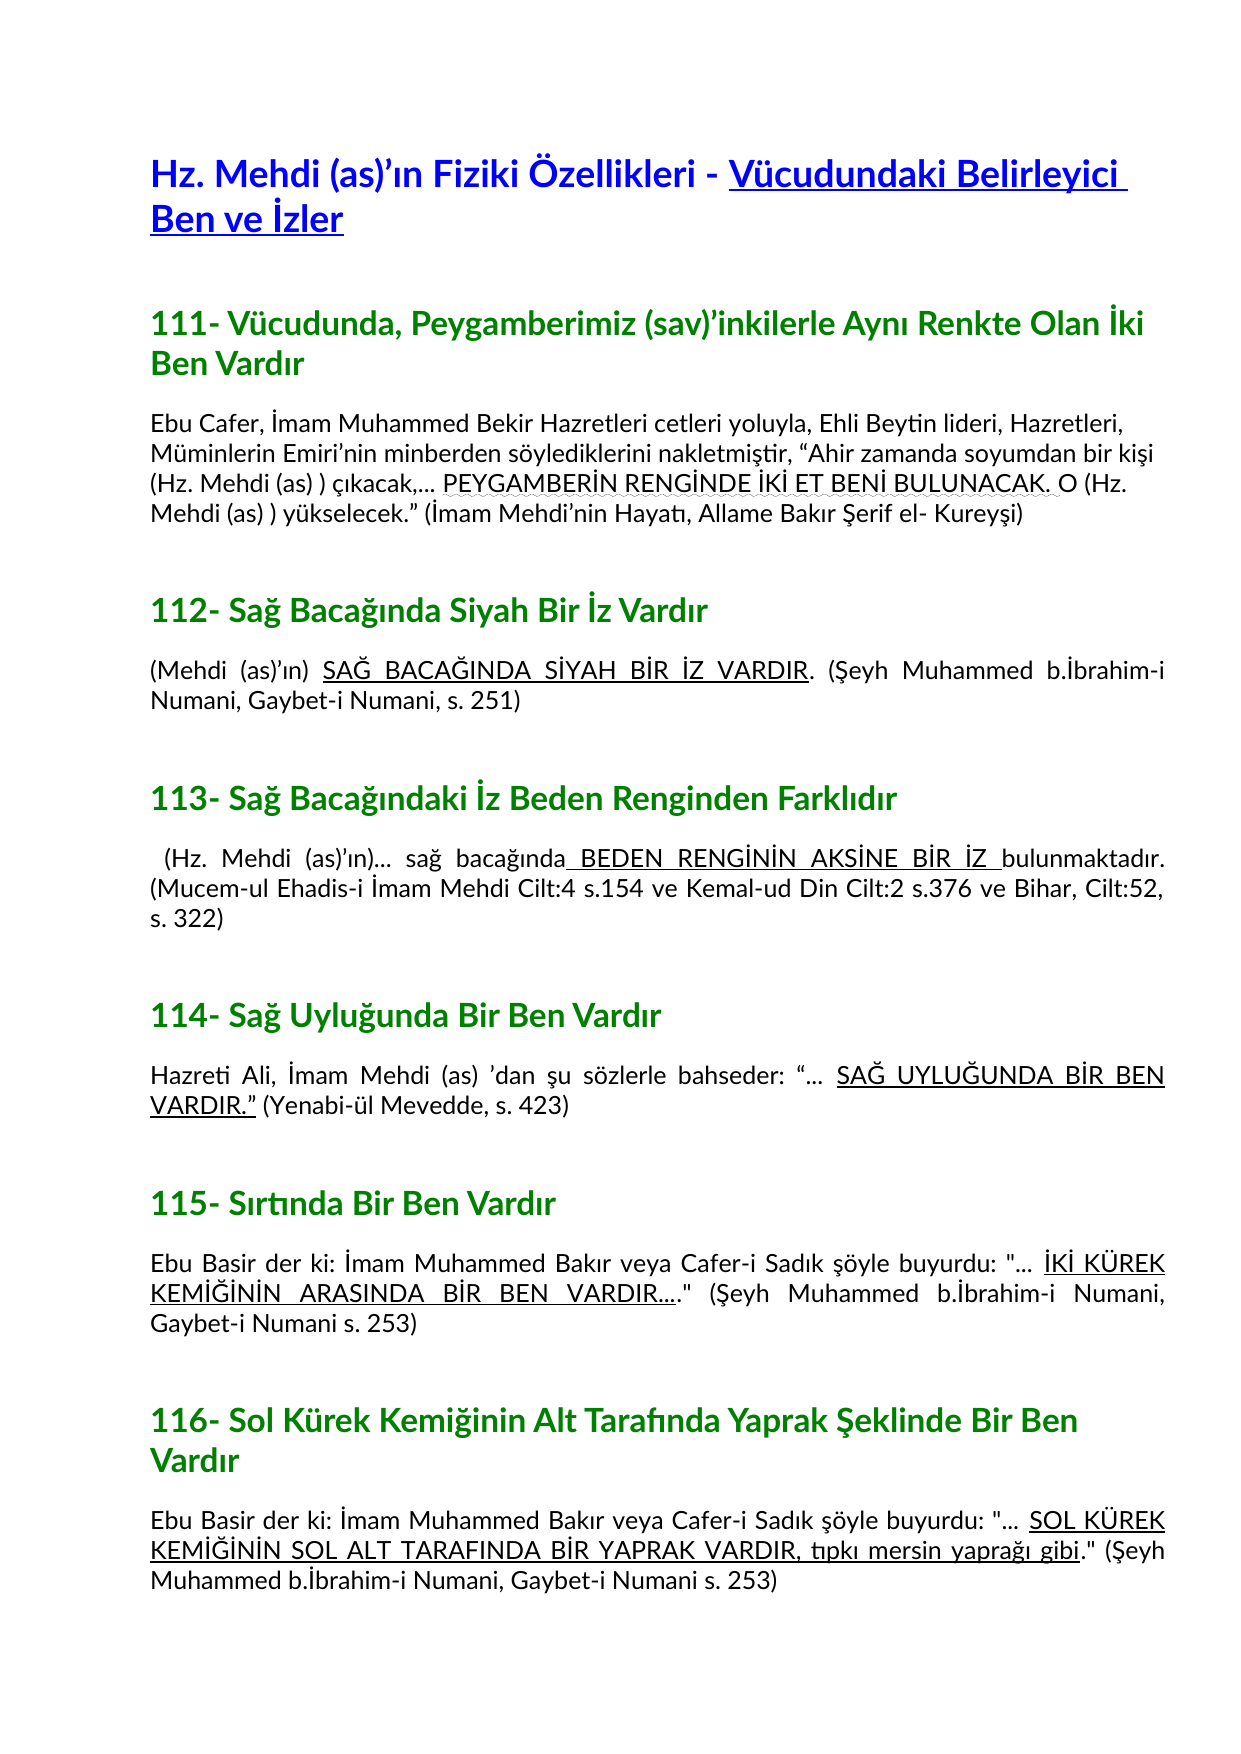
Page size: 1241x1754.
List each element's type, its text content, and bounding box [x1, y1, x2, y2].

subtitle Hz. Mehdi (as)’ın Fiziki Özellikleri - Vücudundaki Belirleyici Ben ve İzler [150, 150, 1165, 240]
subtitle 114- Sağ Uyluğunda Bir Ben Vardır [150, 995, 1165, 1035]
text Ebu Basir der ki: İmam Muhammed Bakır veya Cafer-i Sadık şöyle buyurdu: "... SOL KÜREK KEMİĞİNİN SOL ALT TARAFINDA BİR YAPRAK VARDIR, tıpkı mersin yaprağı gibi." (Şeyh Muhammed b.İbrahim-i Numani, Gaybet-i Numani s. 253) [150, 1505, 1165, 1595]
subtitle 115- Sırtında Bir Ben Vardır [150, 1182, 1165, 1222]
text Ebu Basir der ki: İmam Muhammed Bakır veya Cafer-i Sadık şöyle buyurdu: "... İKİ KÜREK KEMİĞİNİN ARASINDA BİR BEN VARDIR...." (Şeyh Muhammed b.İbrahim-i Numani, Gaybet-i Numani s. 253) [150, 1247, 1165, 1337]
text Hazreti Ali, İmam Mehdi (as) ’dan şu sözlerle bahseder: “... SAĞ UYLUĞUNDA BİR BEN VARDIR.” (Yenabi-ül Mevedde, s. 423) [150, 1060, 1165, 1120]
subtitle 113- Sağ Bacağındaki İz Beden Renginden Farklıdır [150, 777, 1165, 817]
subtitle 111- Vücudunda, Peygamberimiz (sav)’inkilerle Aynı Renkte Olan İki Ben Vardır [150, 302, 1165, 382]
subtitle 116- Sol Kürek Kemiğinin Alt Tarafında Yaprak Şeklinde Bir Ben Vardır [150, 1400, 1165, 1480]
text (Hz. Mehdi (as)’ın)... sağ bacağında BEDEN RENGİNİN AKSİNE BİR İZ bulunmaktadır. (Mucem-ul Ehadis-i İmam Mehdi Cilt:4 s.154 ve Kemal-ud Din Cilt:2 s.376 ve Bihar, Cilt:52, s. 322) [150, 842, 1165, 932]
subtitle 112- Sağ Bacağında Siyah Bir İz Vardır [150, 590, 1165, 630]
text Ebu Cafer, İmam Muhammed Bekir Hazretleri cetleri yoluyla, Ehli Beytin lideri, Hazretleri, Müminlerin Emiri’nin minberden söylediklerini nakletmiştir, “Ahir zamanda soyumdan bir kişi (Hz. Mehdi (as) ) çıkacak,... PEYGAMBERİN RENGİNDE İKİ ET BENİ BULUNACAK. O (Hz. Mehdi (as) ) yükselecek.” (İmam Mehdi’nin Hayatı, Allame Bakır Şerif el- Kureyşi) [150, 407, 1165, 527]
text (Mehdi (as)’ın) SAĞ BACAĞINDA SİYAH BİR İZ VARDIR. (Şeyh Muhammed b.İbrahim-i Numani, Gaybet-i Numani, s. 251) [150, 655, 1165, 715]
